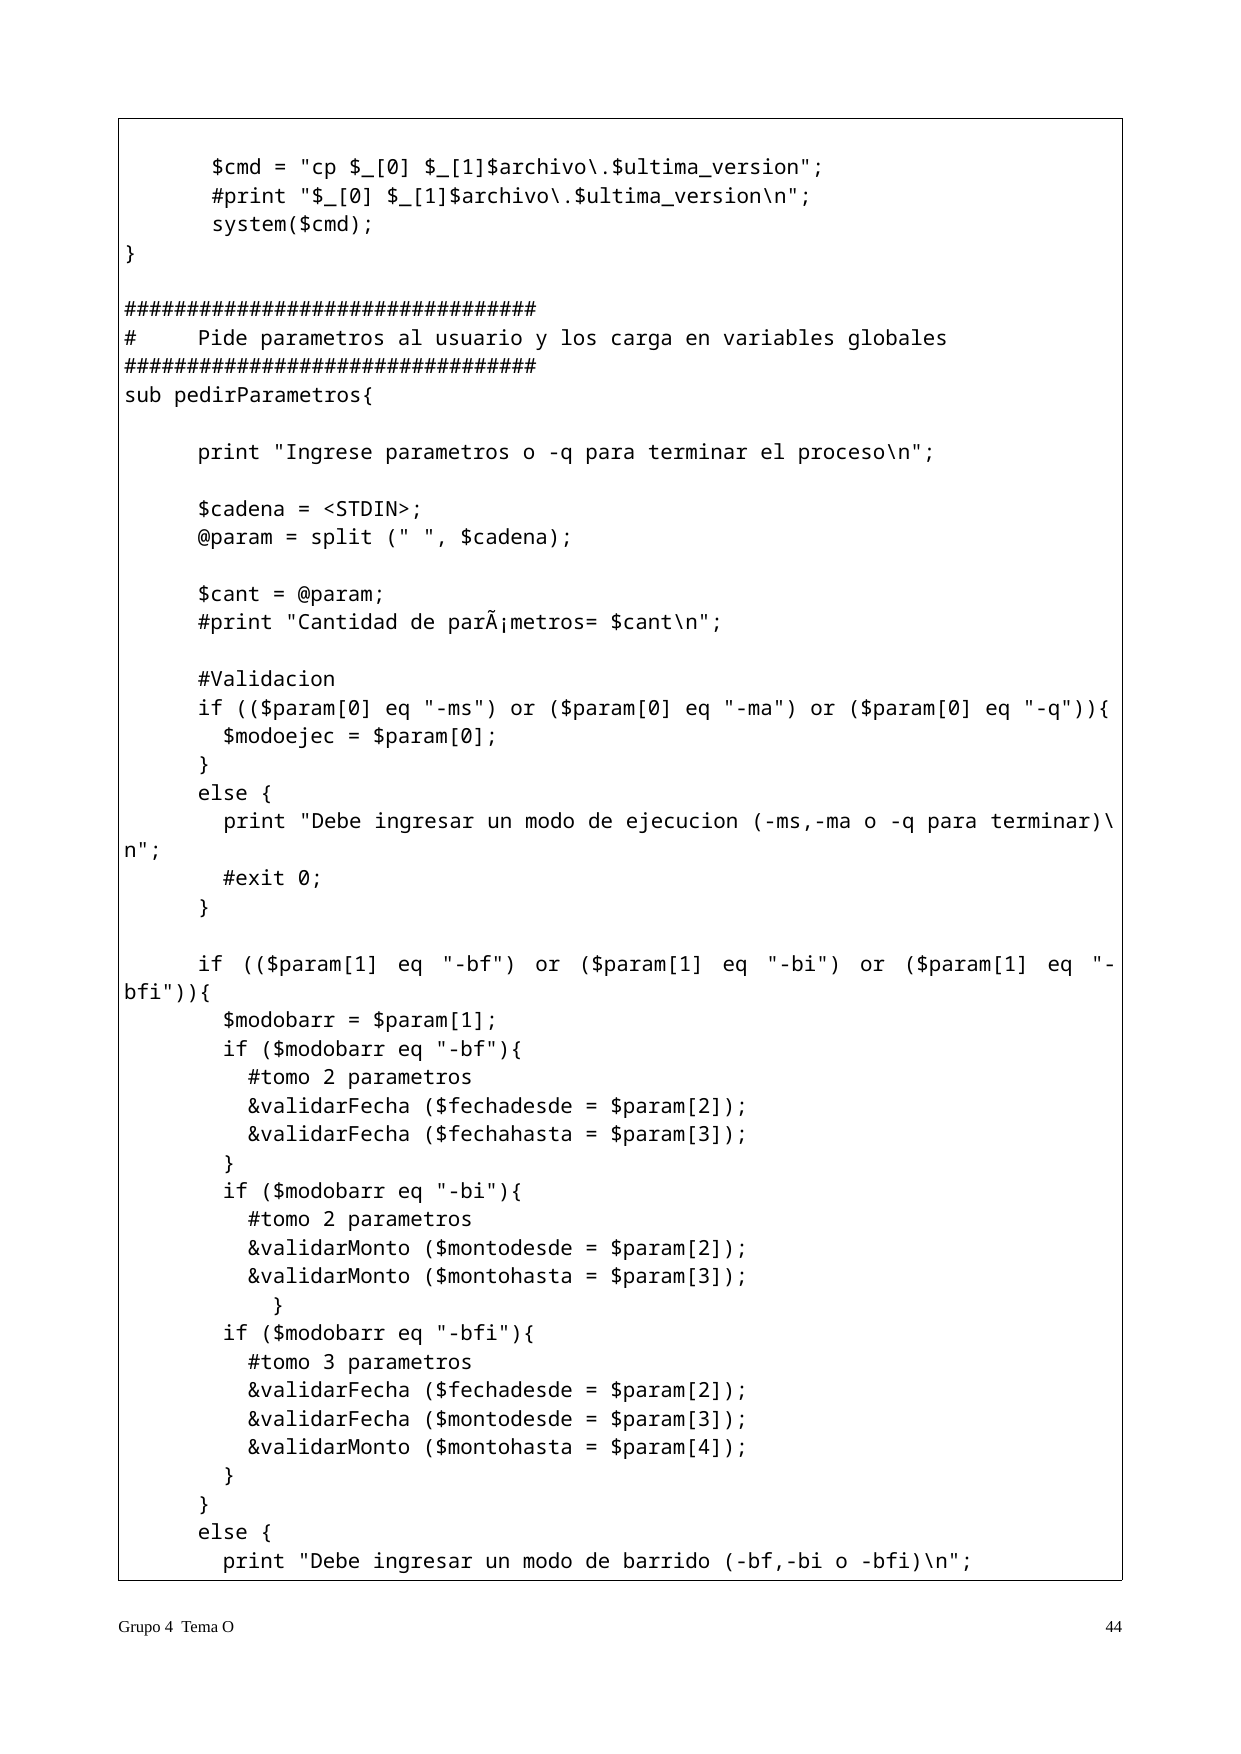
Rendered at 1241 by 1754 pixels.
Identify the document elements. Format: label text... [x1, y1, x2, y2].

table_header $cmd = "cp $_[0] $_[1]$archivo\.$ultima_version"; #print "$_[0] $_[1]$archivo\.$ultima_version\n"; system($cmd); } ################################# # Pide parametros al usuario y los carga en variables globales ################################# sub pedirParametros{ print "Ingrese parametros o -q para terminar el proceso\n"; $cadena = <STDIN>; @param = split (" ", $cadena); $cant = @param; #print "Cantidad de parÃ¡metros= $cant\n"; #Validacion if (($param[0] eq "-ms") or ($param[0] eq "-ma") or ($param[0] eq "-q")){ $modoejec = $param[0]; } else { print "Debe ingresar un modo de ejecucion (-ms,-ma o -q para terminar)\n"; #exit 0; } if (($param[1] eq "-bf") or ($param[1] eq "-bi") or ($param[1] eq "-bfi")){ $modobarr = $param[1]; if ($modobarr eq "-bf"){ #tomo 2 parametros &validarFecha ($fechadesde = $param[2]); &validarFecha ($fechahasta = $param[3]); } if ($modobarr eq "-bi"){ #tomo 2 parametros &validarMonto ($montodesde = $param[2]); &validarMonto ($montohasta = $param[3]); } if ($modobarr eq "-bfi"){ #tomo 3 parametros &validarFecha ($fechadesde = $param[2]); &validarFecha ($montodesde = $param[3]); &validarMonto ($montohasta = $param[4]); } } else { print "Debe ingresar un modo de barrido (-bf,-bi o -bfi)\n"; [119, 119, 1122, 1580]
